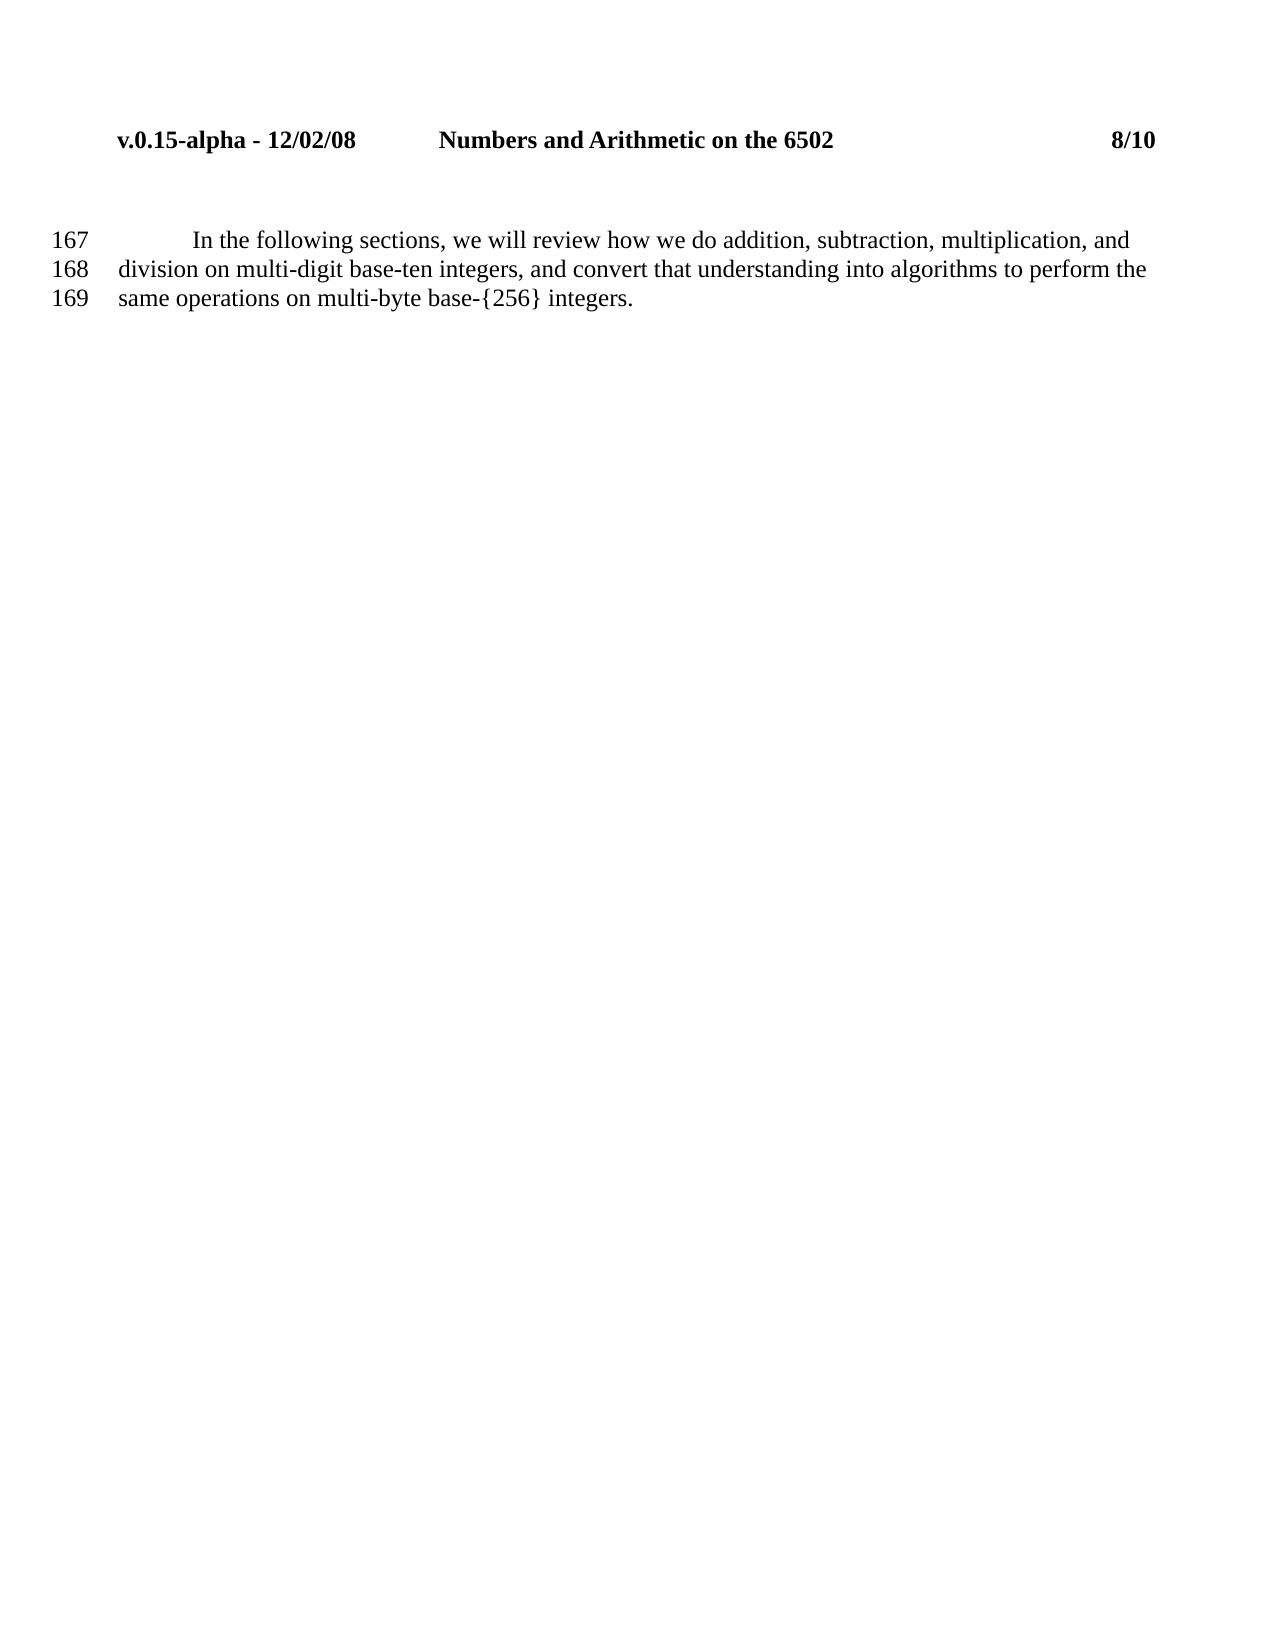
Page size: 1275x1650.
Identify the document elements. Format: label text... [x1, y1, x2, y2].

text In the following sections, we will review how we do addition, subtraction, multiplication, and division on multi-digit base-ten integers, and convert that understanding into algorithms to perform the same operations on multi-byte base-{256} integers. [118, 225, 1157, 311]
